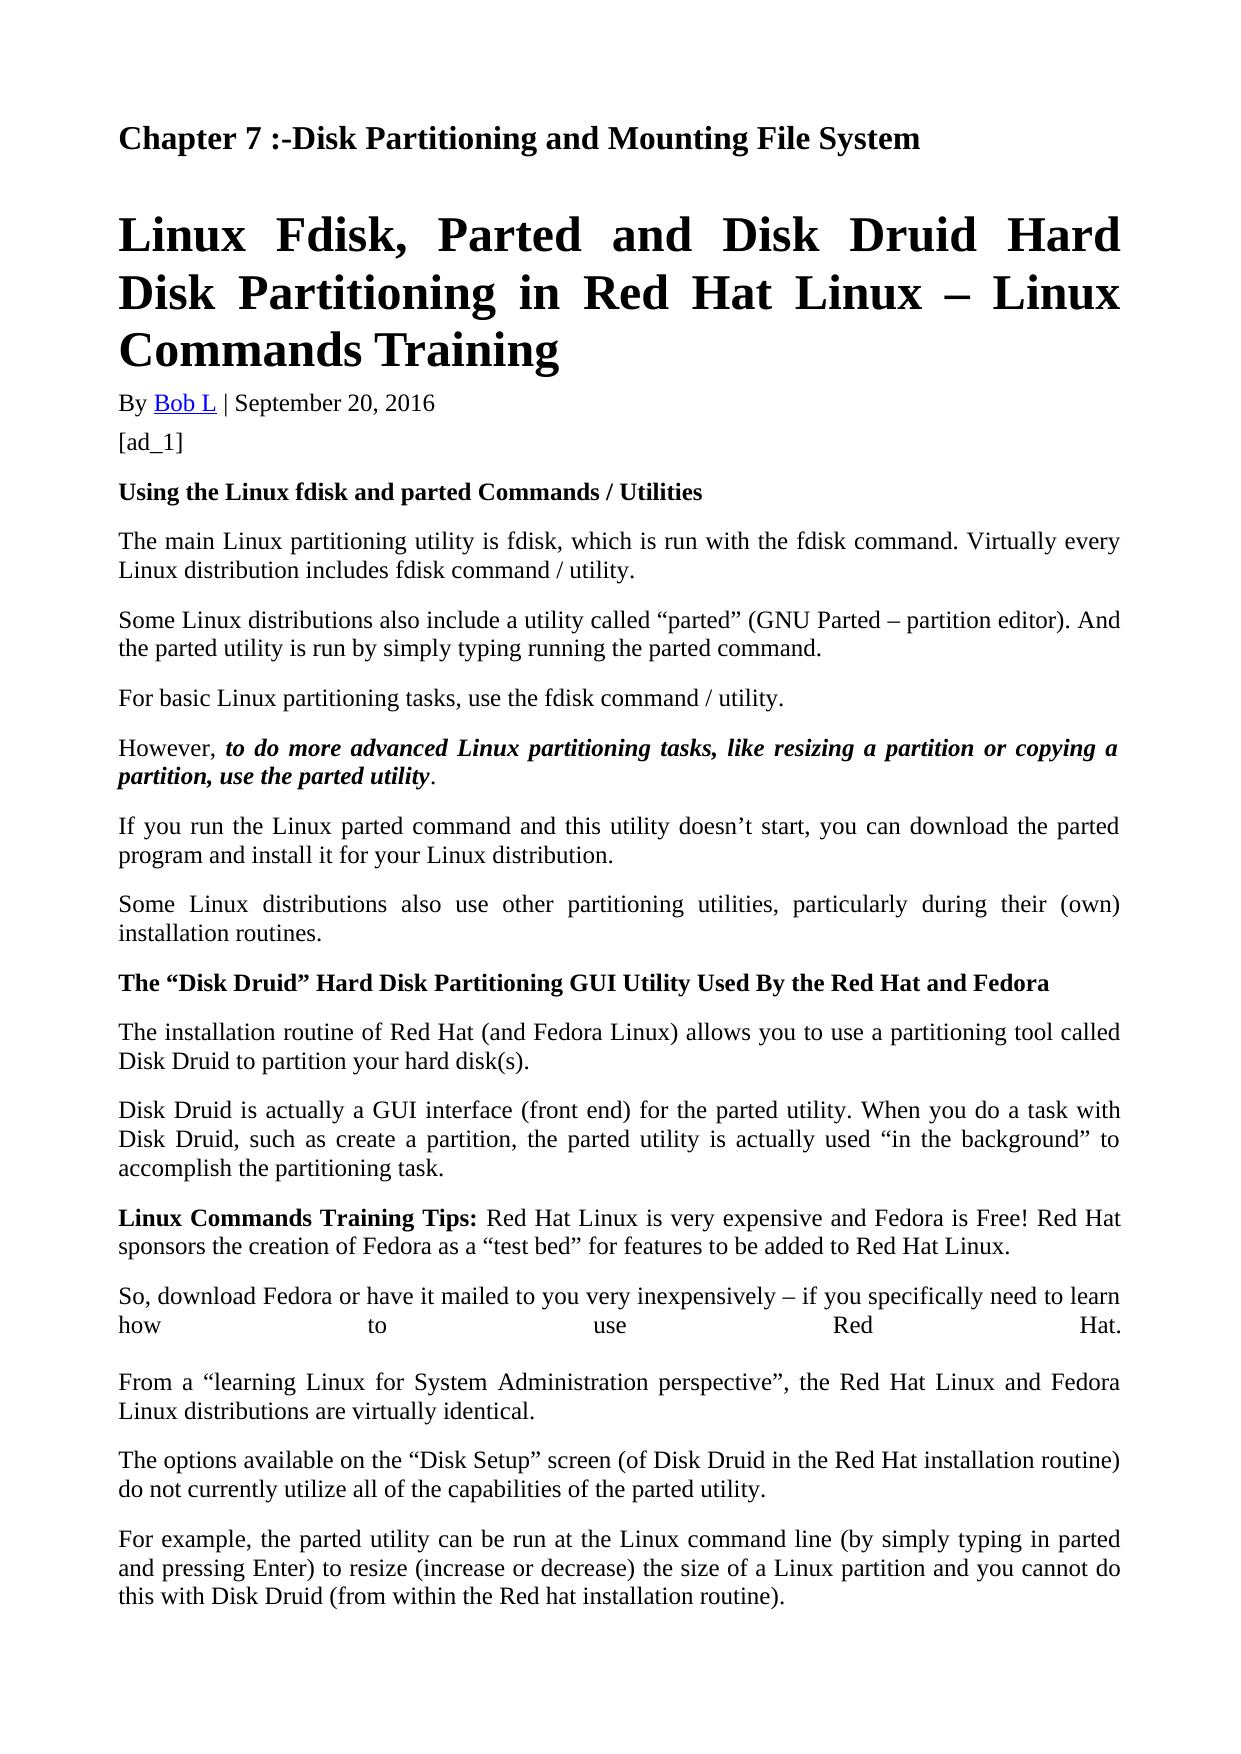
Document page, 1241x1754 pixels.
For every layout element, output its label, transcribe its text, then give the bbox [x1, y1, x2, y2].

text For basic Linux partitioning tasks, use the fdisk command / utility. [118, 683, 1122, 712]
text However, to do more advanced Linux partitioning tasks, like resizing a partition or copying a partition, use the parted utility. [118, 733, 1122, 790]
text [ad_1] [118, 427, 1122, 456]
text Using the Linux fdisk and parted Commands / Utilities [118, 477, 1122, 506]
text The “Disk Druid” Hard Disk Partitioning GUI Utility Used By the Red Hat and Fedora [118, 968, 1122, 996]
text Some Linux distributions also include a utility called “parted” (GNU Parted – partition editor). And the parted utility is run by simply typing running the parted command. [118, 605, 1122, 662]
text The options available on the “Disk Setup” screen (of Disk Druid in the Red Hat installation routine) do not currently utilize all of the capabilities of the parted utility. [118, 1446, 1122, 1503]
text The installation routine of Red Hat (and Fedora Linux) allows you to use a partitioning tool called Disk Druid to partition your hard disk(s). [118, 1017, 1122, 1075]
text Disk Druid is actually a GUI interface (front end) for the parted utility. When you do a task with Disk Druid, such as create a partition, the parted utility is actually used “in the background” to accomplish the partitioning task. [118, 1096, 1122, 1182]
text So, download Fedora or have it mailed to you very inexpensively – if you specifically need to learn how to use Red Hat. From a “learning Linux for System Administration perspective”, the Red Hat Linux and Fedora Linux distributions are virtually identical. [118, 1281, 1122, 1425]
text Linux Commands Training Tips: Red Hat Linux is very expensive and Fedora is Free! Red Hat sponsors the creation of Fedora as a “test bed” for features to be added to Red Hat Linux. [118, 1203, 1122, 1260]
text Chapter 7 :-Disk Partitioning and Mounting File System [118, 118, 1122, 156]
text The main Linux partitioning utility is fdisk, which is run with the fdisk command. Virtually every Linux distribution includes fdisk command / utility. [118, 526, 1122, 584]
text If you run the Linux parted command and this utility doesn’t start, you can download the parted program and install it for your Linux distribution. [118, 811, 1122, 868]
text Some Linux distributions also use other partitioning utilities, particularly during their (own) installation routines. [118, 889, 1122, 947]
text Linux Fdisk, Parted and Disk Druid Hard Disk Partitioning in Red Hat Linux – Linux Commands Training [118, 205, 1122, 378]
text For example, the parted utility can be run at the Linux command line (by simply typing in parted and pressing Enter) to resize (increase or decrease) the size of a Linux partition and you cannot do this with Disk Druid (from within the Red hat installation routine). [118, 1524, 1122, 1610]
text By Bob L | September 20, 2016 [118, 388, 1122, 417]
